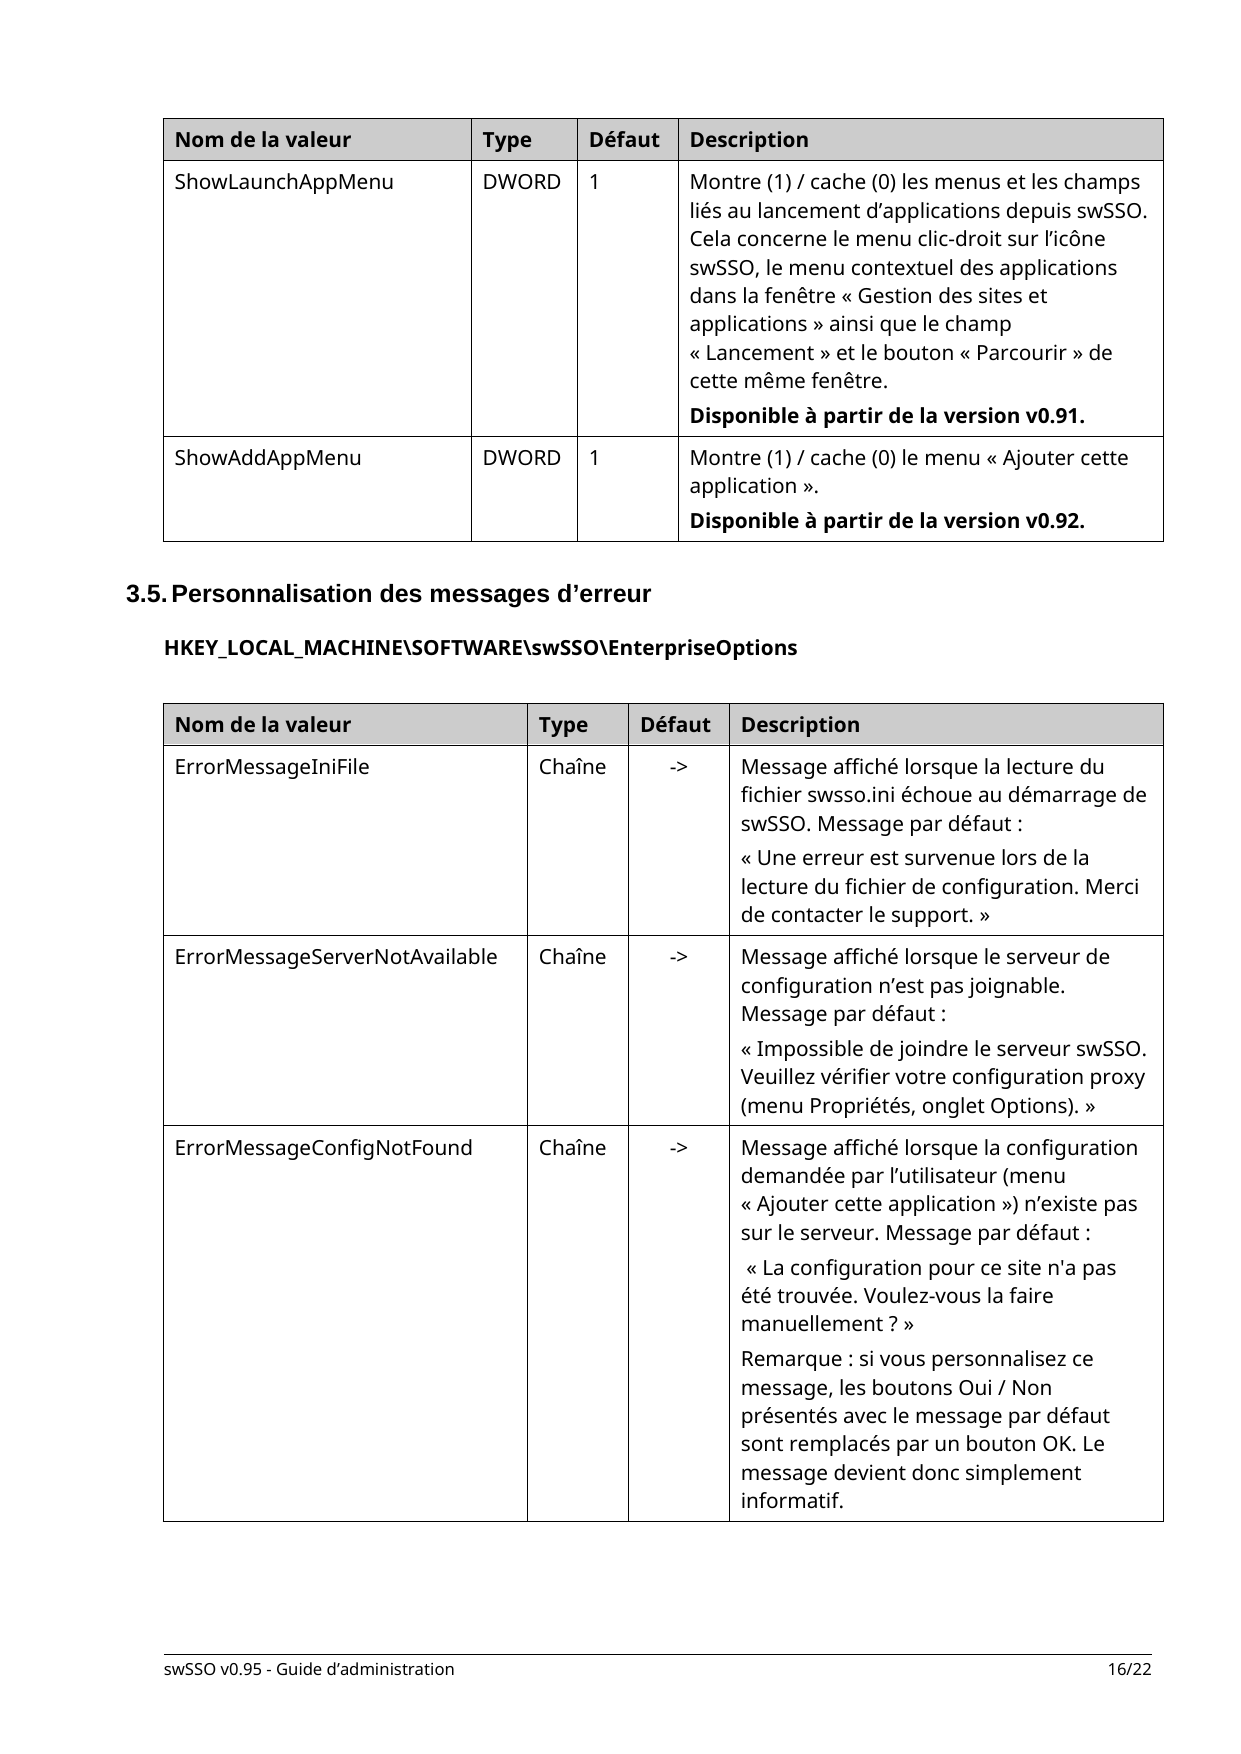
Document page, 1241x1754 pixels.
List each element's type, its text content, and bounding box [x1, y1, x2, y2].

table_cell ErrorMessageServerNotAvailable [164, 936, 527, 1125]
table_header Type [472, 119, 577, 160]
table_header Défaut [578, 119, 678, 160]
table_cell -> [629, 936, 729, 1125]
table_cell Message affiché lorsque le serveur de configuration n’est pas joignable. Message par défaut : « Impossible de joindre le serveur swSSO. Veuillez vérifier votre configuration proxy (menu Propriétés, onglet Options). » [730, 936, 1163, 1125]
table_header Défaut [629, 704, 729, 744]
table_cell DWORD [472, 437, 577, 541]
table_cell Message affiché lorsque la lecture du fichier swsso.ini échoue au démarrage de swSSO. Message par défaut : « Une erreur est survenue lors de la lecture du fichier de configuration. Merci de contacter le support. » [730, 746, 1163, 935]
table_cell ErrorMessageConfigNotFound [164, 1126, 527, 1521]
table_cell 1 [578, 437, 678, 541]
table_header Nom de la valeur [164, 119, 471, 160]
table_cell ShowAddAppMenu [164, 437, 471, 541]
text HKEY_LOCAL_MACHINE\SOFTWARE\swSSO\EnterpriseOptions [164, 633, 1152, 662]
table_cell ErrorMessageIniFile [164, 746, 527, 935]
table_cell Chaîne [528, 936, 628, 1125]
table_cell Montre (1) / cache (0) les menus et les champs liés au lancement d’applications depuis swSSO. Cela concerne le menu clic-droit sur l’icône swSSO, le menu contextuel des applications dans la fenêtre « Gestion des sites et applications » ainsi que le champ « Lancement » et le bouton « Parcourir » de cette même fenêtre. Disponible à partir de la version v0.91. [679, 161, 1163, 436]
table_header Nom de la valeur [164, 704, 527, 744]
table_cell Message affiché lorsque la configuration demandée par l’utilisateur (menu « Ajouter cette application ») n’existe pas sur le serveur. Message par défaut : « La configuration pour ce site n'a pas été trouvée. Voulez-vous la faire manuellement ? » Remarque : si vous personnalisez ce message, les boutons Oui / Non présentés avec le message par défaut sont remplacés par un bouton OK. Le message devient donc simplement informatif. [730, 1126, 1163, 1521]
table_cell Chaîne [528, 746, 628, 935]
table_cell -> [629, 746, 729, 935]
subtitle Personnalisation des messages d’erreur [126, 579, 1152, 608]
table_cell DWORD [472, 161, 577, 436]
table_cell Chaîne [528, 1126, 628, 1521]
table_cell -> [629, 1126, 729, 1521]
table_header Type [528, 704, 628, 744]
table_cell Montre (1) / cache (0) le menu « Ajouter cette application ». Disponible à partir de la version v0.92. [679, 437, 1163, 541]
table_cell ShowLaunchAppMenu [164, 161, 471, 436]
table_header Description [679, 119, 1163, 160]
table_cell 1 [578, 161, 678, 436]
table_header Description [730, 704, 1163, 744]
